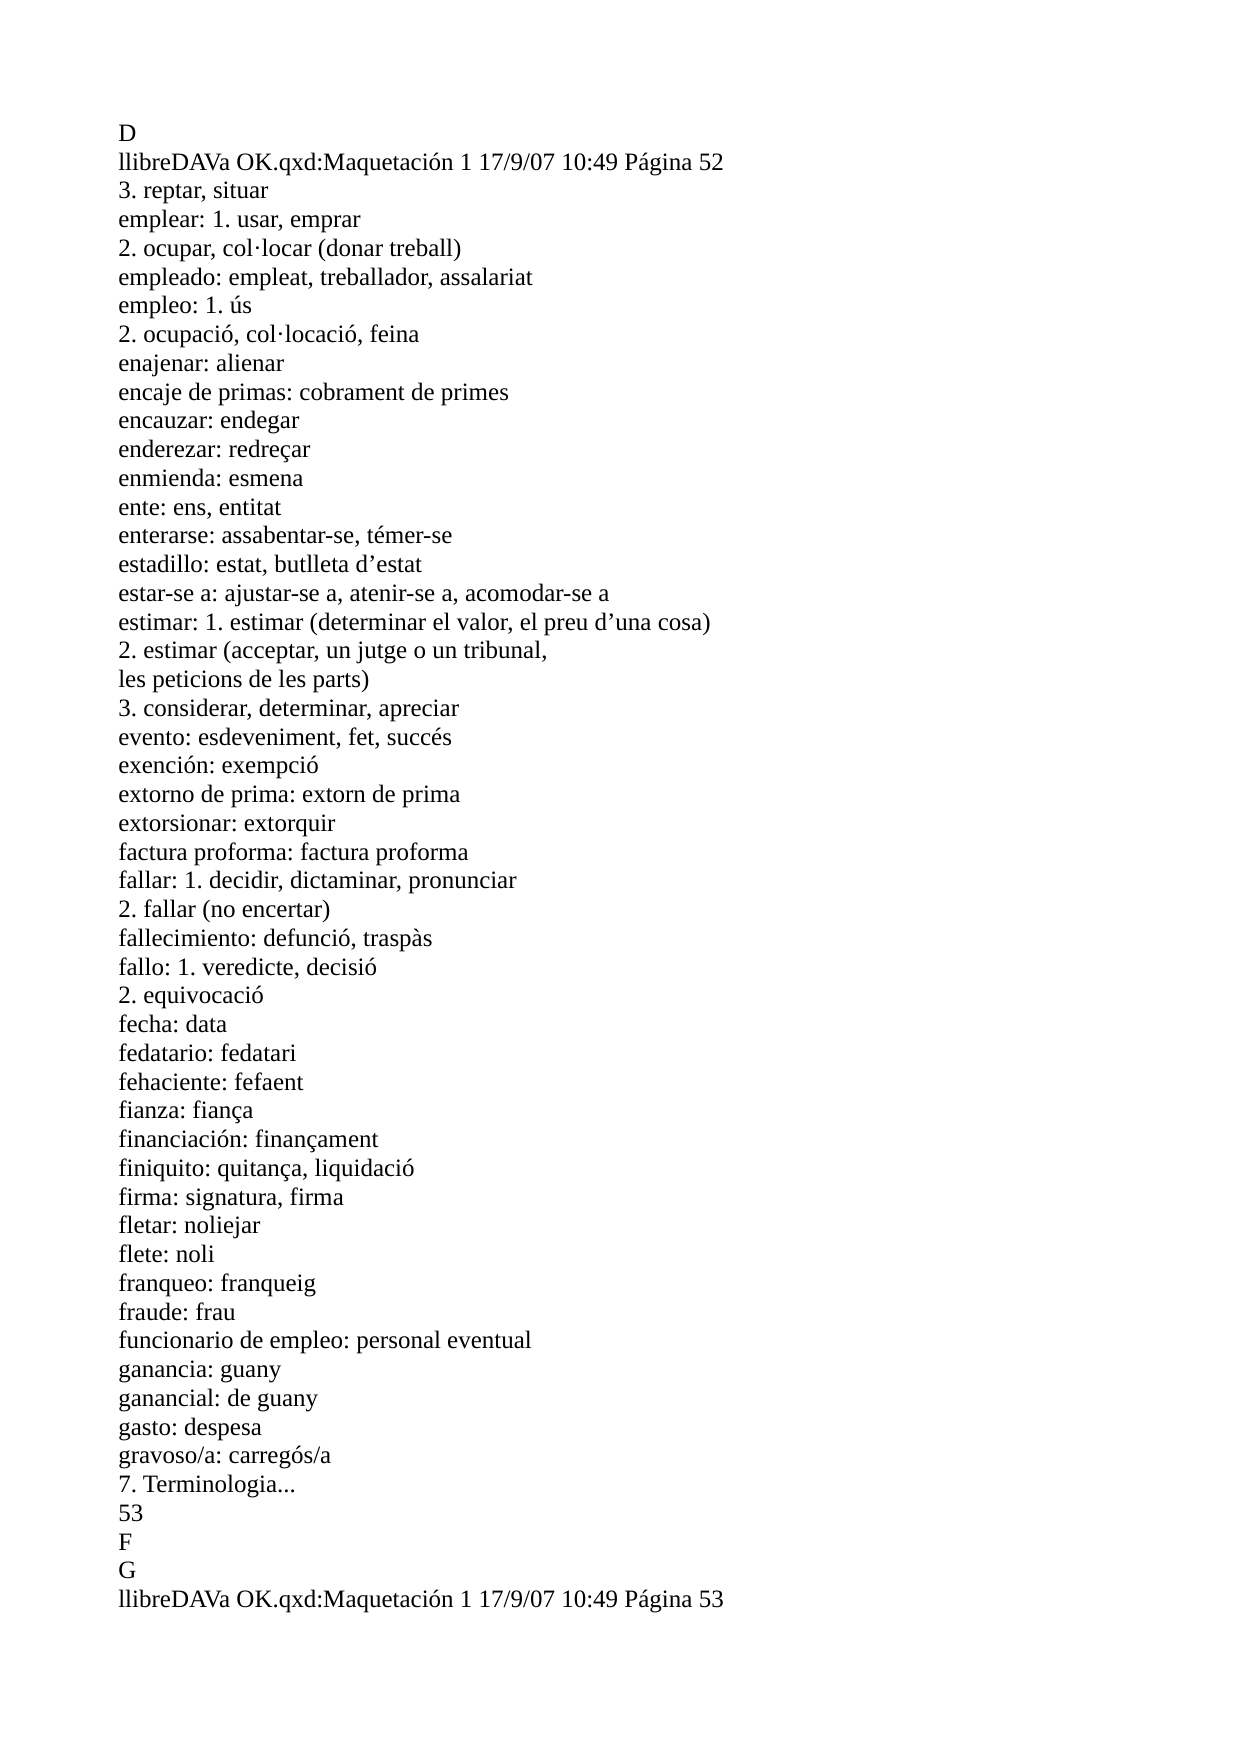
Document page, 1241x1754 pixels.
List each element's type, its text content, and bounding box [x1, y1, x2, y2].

text finiquito: quitança, liquidació [118, 1153, 1122, 1182]
text gravoso/a: carregós/a [118, 1441, 1122, 1469]
text estimar: 1. estimar (determinar el valor, el preu d’una cosa) [118, 607, 1122, 636]
text fehaciente: fefaent [118, 1067, 1122, 1096]
text 2. equivocació [118, 981, 1122, 1009]
text fraude: frau [118, 1297, 1122, 1326]
text enmienda: esmena [118, 463, 1122, 492]
text fianza: fiança [118, 1096, 1122, 1124]
text ganancia: guany [118, 1354, 1122, 1383]
text 2. fallar (no encertar) [118, 894, 1122, 923]
text 7. Terminologia... [118, 1469, 1122, 1498]
text evento: esdeveniment, fet, succés [118, 722, 1122, 751]
text financiación: finançament [118, 1124, 1122, 1153]
text llibreDAVa OK.qxd:Maquetación 1 17/9/07 10:49 Página 52 [118, 147, 1122, 176]
text gasto: despesa [118, 1412, 1122, 1441]
text fallar: 1. decidir, dictaminar, pronunciar [118, 866, 1122, 894]
text llibreDAVa OK.qxd:Maquetación 1 17/9/07 10:49 Página 53 [118, 1584, 1122, 1613]
text funcionario de empleo: personal eventual [118, 1326, 1122, 1354]
text flete: noli [118, 1239, 1122, 1268]
text enajenar: alienar [118, 348, 1122, 377]
text 2. ocupar, col·locar (donar treball) [118, 233, 1122, 262]
text fallo: 1. veredicte, decisió [118, 952, 1122, 981]
text estar-se a: ajustar-se a, atenir-se a, acomodar-se a [118, 578, 1122, 607]
text extorsionar: extorquir [118, 808, 1122, 837]
text enderezar: redreçar [118, 434, 1122, 463]
text 3. considerar, determinar, apreciar [118, 693, 1122, 722]
text enterarse: assabentar-se, témer-se [118, 521, 1122, 549]
text G [118, 1556, 1122, 1584]
text 2. estimar (acceptar, un jutge o un tribunal, [118, 636, 1122, 664]
text emplear: 1. usar, emprar [118, 204, 1122, 233]
text exención: exempció [118, 751, 1122, 779]
text fecha: data [118, 1009, 1122, 1038]
text franqueo: franqueig [118, 1268, 1122, 1297]
text F [118, 1527, 1122, 1556]
text fedatario: fedatari [118, 1038, 1122, 1067]
text fletar: noliejar [118, 1211, 1122, 1239]
text empleado: empleat, treballador, assalariat [118, 262, 1122, 291]
text ganancial: de guany [118, 1383, 1122, 1412]
text les peticions de les parts) [118, 664, 1122, 693]
text D [118, 118, 1122, 147]
text fallecimiento: defunció, traspàs [118, 923, 1122, 952]
text empleo: 1. ús [118, 291, 1122, 319]
text ente: ens, entitat [118, 492, 1122, 521]
text extorno de prima: extorn de prima [118, 779, 1122, 808]
text encauzar: endegar [118, 406, 1122, 434]
text estadillo: estat, butlleta d’estat [118, 549, 1122, 578]
text 53 [118, 1498, 1122, 1527]
text encaje de primas: cobrament de primes [118, 377, 1122, 406]
text factura proforma: factura proforma [118, 837, 1122, 866]
text 2. ocupació, col·locació, feina [118, 319, 1122, 348]
text 3. reptar, situar [118, 176, 1122, 204]
text firma: signatura, firma [118, 1182, 1122, 1211]
